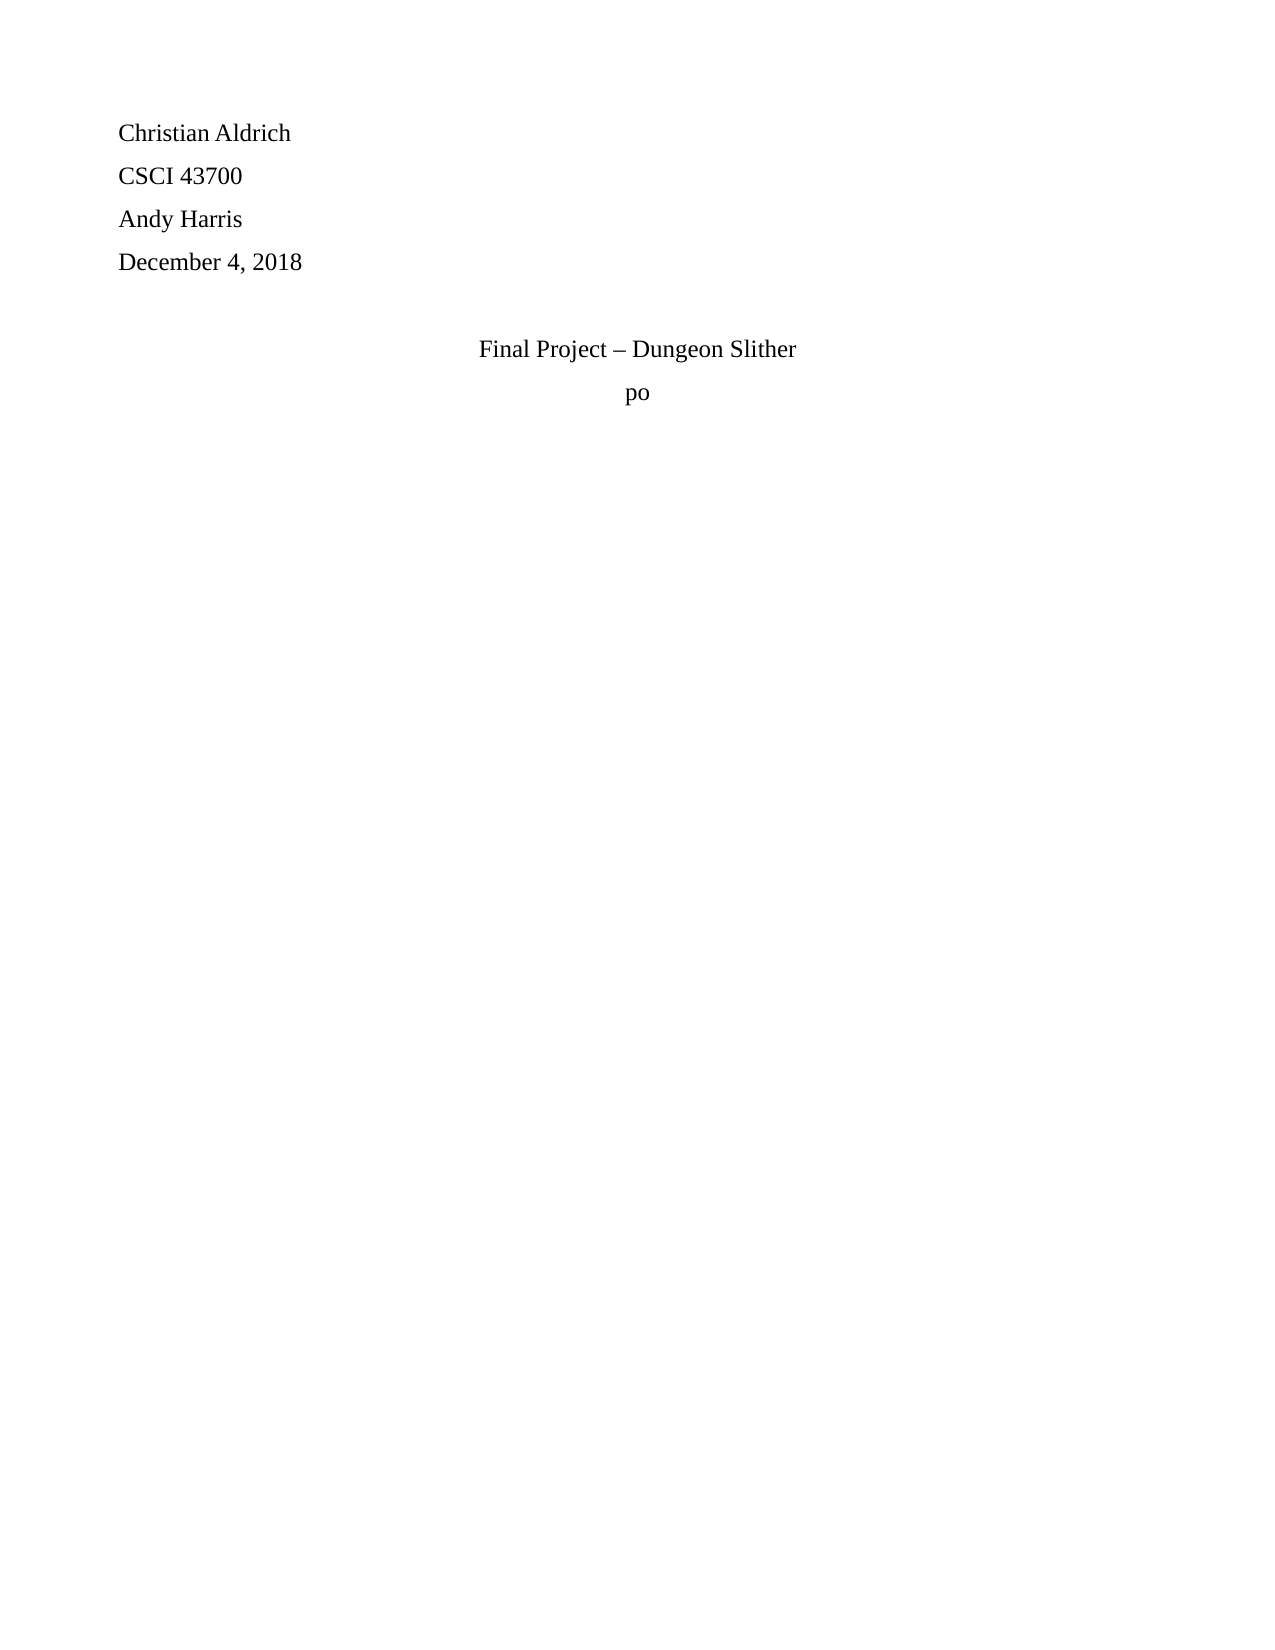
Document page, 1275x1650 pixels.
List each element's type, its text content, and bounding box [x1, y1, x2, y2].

text CSCI 43700 [118, 161, 1157, 190]
text Final Project – Dungeon Slither [118, 334, 1157, 362]
text December 4, 2018 [118, 247, 1157, 276]
text po [118, 377, 1157, 406]
text Christian Aldrich [118, 118, 1157, 147]
text Andy Harris [118, 204, 1157, 233]
